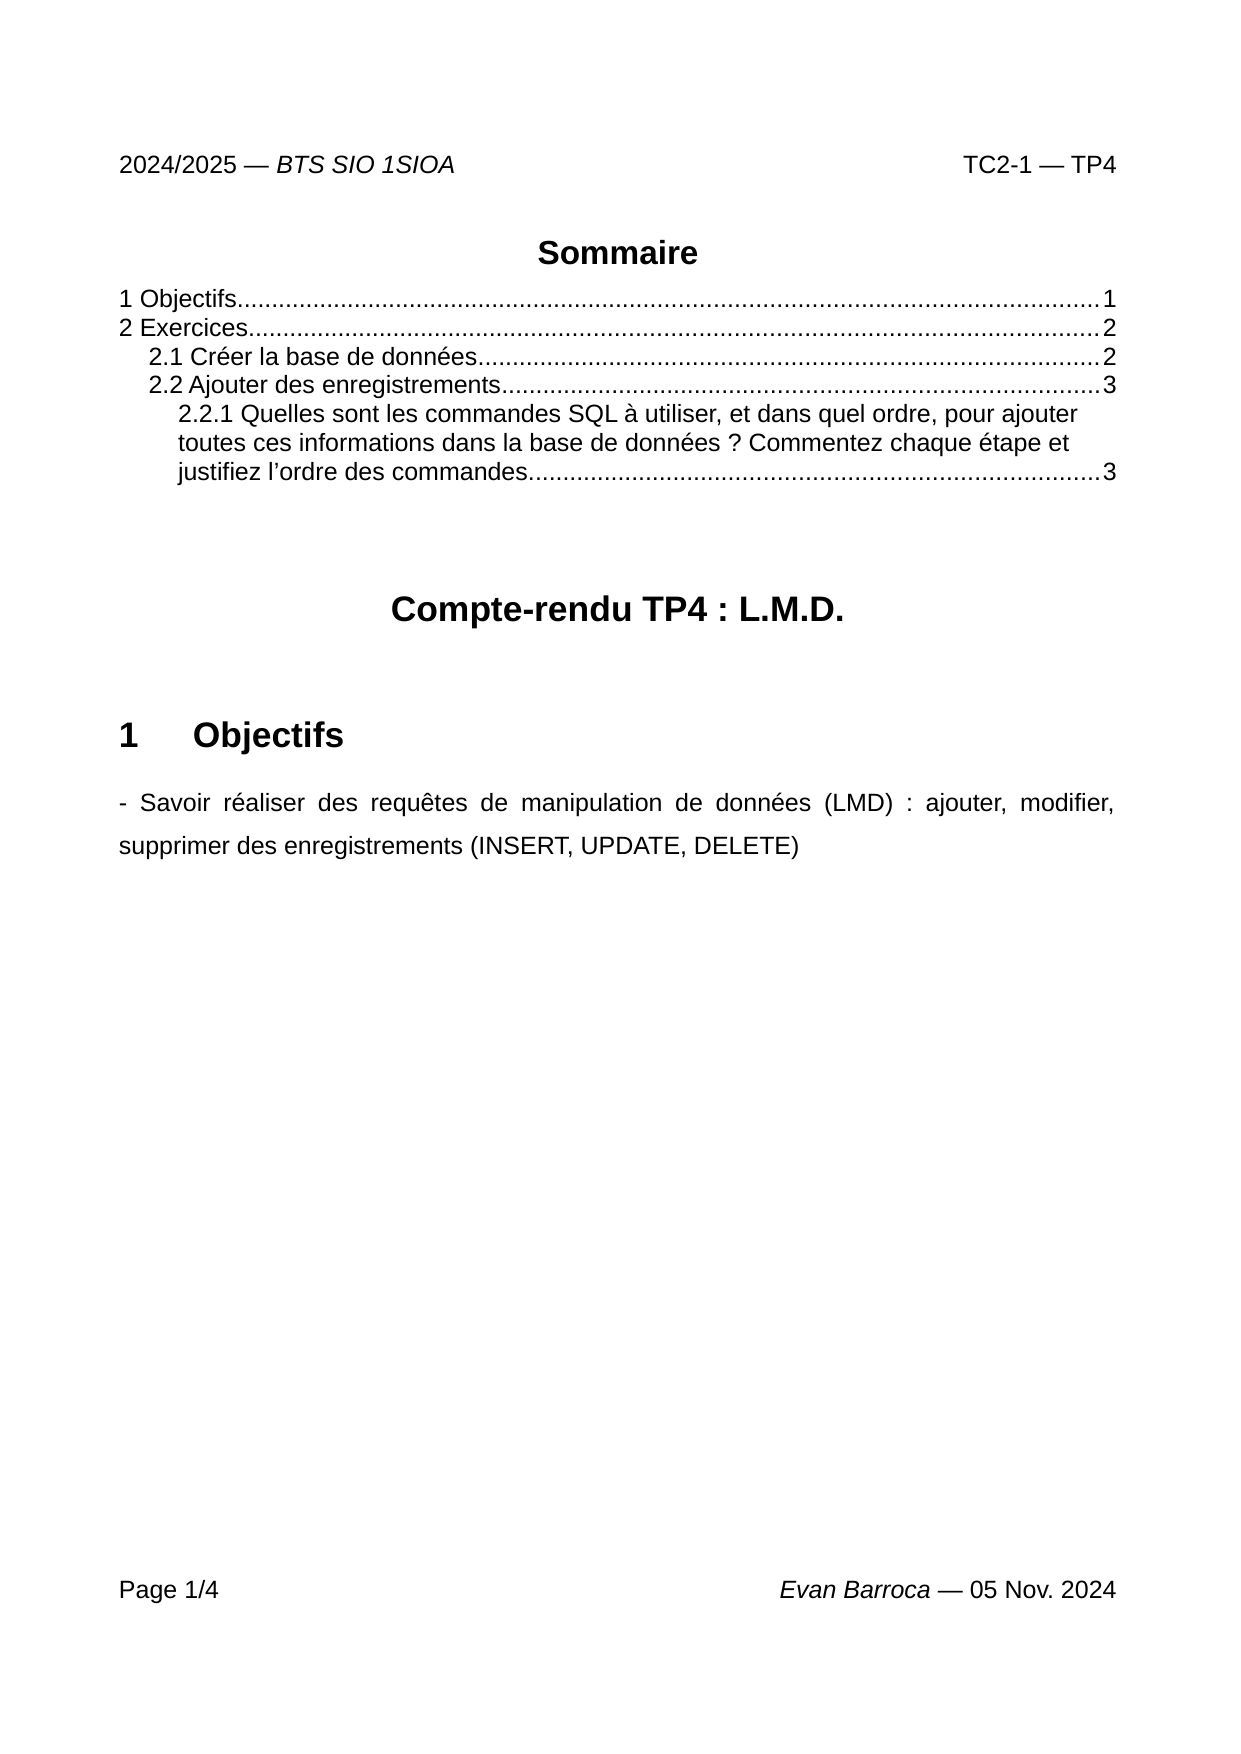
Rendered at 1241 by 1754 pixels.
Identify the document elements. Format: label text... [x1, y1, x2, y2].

subtitle Compte-rendu TP4 : L.M.D. [119, 589, 1117, 629]
text - Savoir réaliser des requêtes de manipulation de données (LMD) : ajouter, modifier, supprimer des enregistrements (INSERT, UPDATE, DELETE) [119, 788, 1117, 860]
text 2.2.1 Quelles sont les commandes SQL à utiliser, et dans quel ordre, pour ajouter toutes ces informations dans la base de données ? Commentez chaque étape et justifiez l’ordre des commandes. 3 [178, 399, 1117, 485]
text 2.1 Créer la base de données 2 [148, 342, 1117, 370]
text 2 Exercices 2 [119, 313, 1117, 342]
subtitle Sommaire [119, 233, 1117, 272]
subtitle Objectifs [119, 714, 1117, 755]
text 2.2 Ajouter des enregistrements 3 [148, 370, 1117, 399]
text 1 Objectifs 1 [119, 284, 1117, 313]
